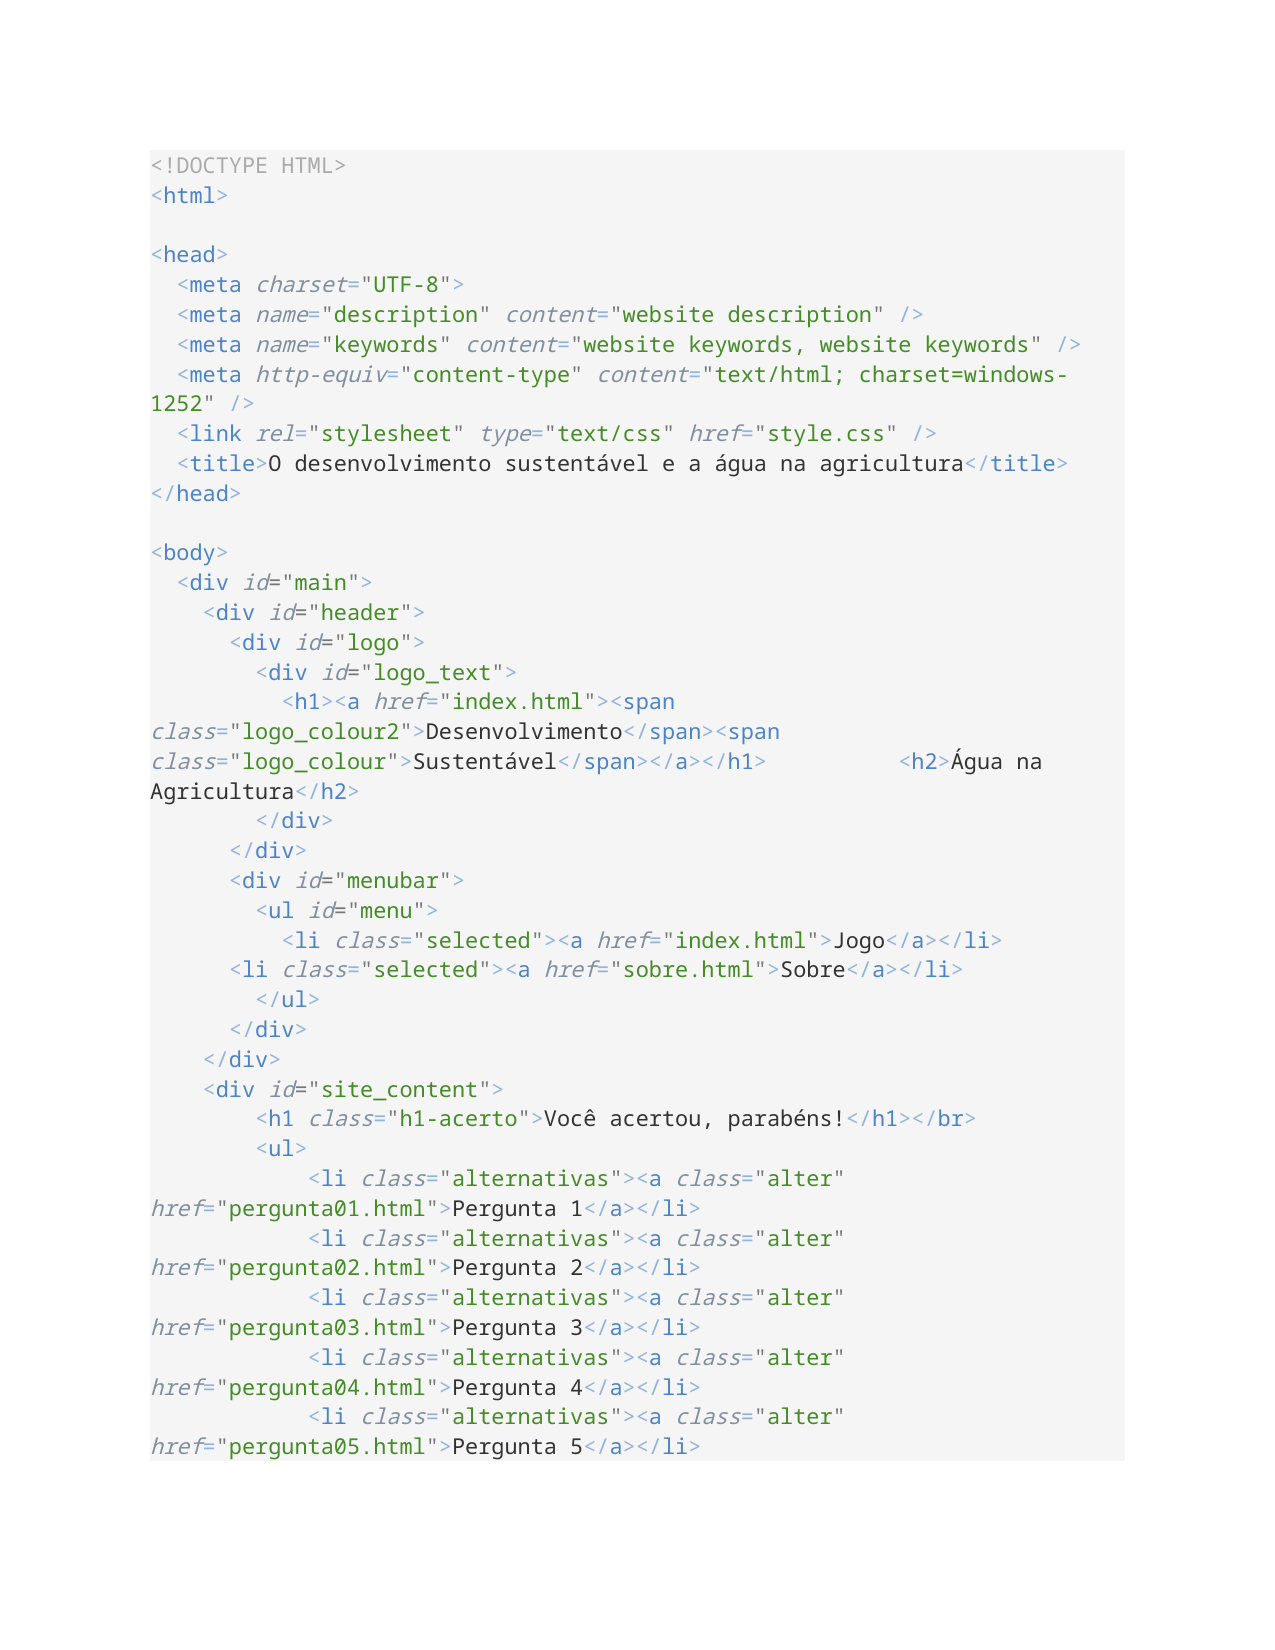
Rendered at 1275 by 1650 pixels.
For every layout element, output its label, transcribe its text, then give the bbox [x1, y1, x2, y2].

text </div> [150, 1044, 1125, 1073]
text <li class="alternativas"><a class="alter" href="pergunta04.html">Pergunta 4</a></li> [150, 1342, 1125, 1401]
text <h1 class="h1-acerto">Você acertou, parabéns!</h1></br> [150, 1103, 1125, 1133]
text </div> [150, 835, 1125, 865]
text <li class="alternativas"><a class="alter" href="pergunta01.html">Pergunta 1</a></li> [150, 1163, 1125, 1222]
text <div id="header"> [150, 597, 1125, 627]
text <div id="main"> [150, 567, 1125, 597]
text <ul id="menu"> [150, 895, 1125, 924]
text </div> [150, 1014, 1125, 1044]
text <meta name="description" content="website description" /> [150, 299, 1125, 329]
text </div> [150, 805, 1125, 835]
text <li class="alternativas"><a class="alter" href="pergunta05.html">Pergunta 5</a></li> [150, 1401, 1125, 1461]
text <div id="logo_text"> [150, 656, 1125, 686]
text </head> [150, 478, 1125, 507]
text <meta http-equiv="content-type" content="text/html; charset=windows-1252" /> [150, 358, 1125, 418]
text <h1><a href="index.html"><span class="logo_colour2">Desenvolvimento</span><span class="logo_colour">Sustentável</span></a></h1> <h2>Água na Agricultura</h2> [150, 686, 1125, 805]
text <li class="alternativas"><a class="alter" href="pergunta02.html">Pergunta 2</a></li> [150, 1222, 1125, 1282]
text <div id="site_content"> [150, 1073, 1125, 1103]
text <div id="logo"> [150, 627, 1125, 656]
text <body> [150, 537, 1125, 567]
text <ul> [150, 1133, 1125, 1163]
text <!DOCTYPE HTML> [150, 150, 1125, 180]
text <div id="menubar"> [150, 865, 1125, 895]
text <head> [150, 239, 1125, 269]
text <title>O desenvolvimento sustentável e a água na agricultura</title> [150, 448, 1125, 478]
text <html> [150, 180, 1125, 209]
text <li class="selected"><a href="sobre.html">Sobre</a></li> [150, 954, 1125, 984]
text <meta charset="UTF-8"> [150, 269, 1125, 299]
text <meta name="keywords" content="website keywords, website keywords" /> [150, 329, 1125, 358]
text </ul> [150, 984, 1125, 1014]
text <li class="selected"><a href="index.html">Jogo</a></li> [150, 924, 1125, 954]
text <li class="alternativas"><a class="alter" href="pergunta03.html">Pergunta 3</a></li> [150, 1282, 1125, 1342]
text <link rel="stylesheet" type="text/css" href="style.css" /> [150, 418, 1125, 448]
